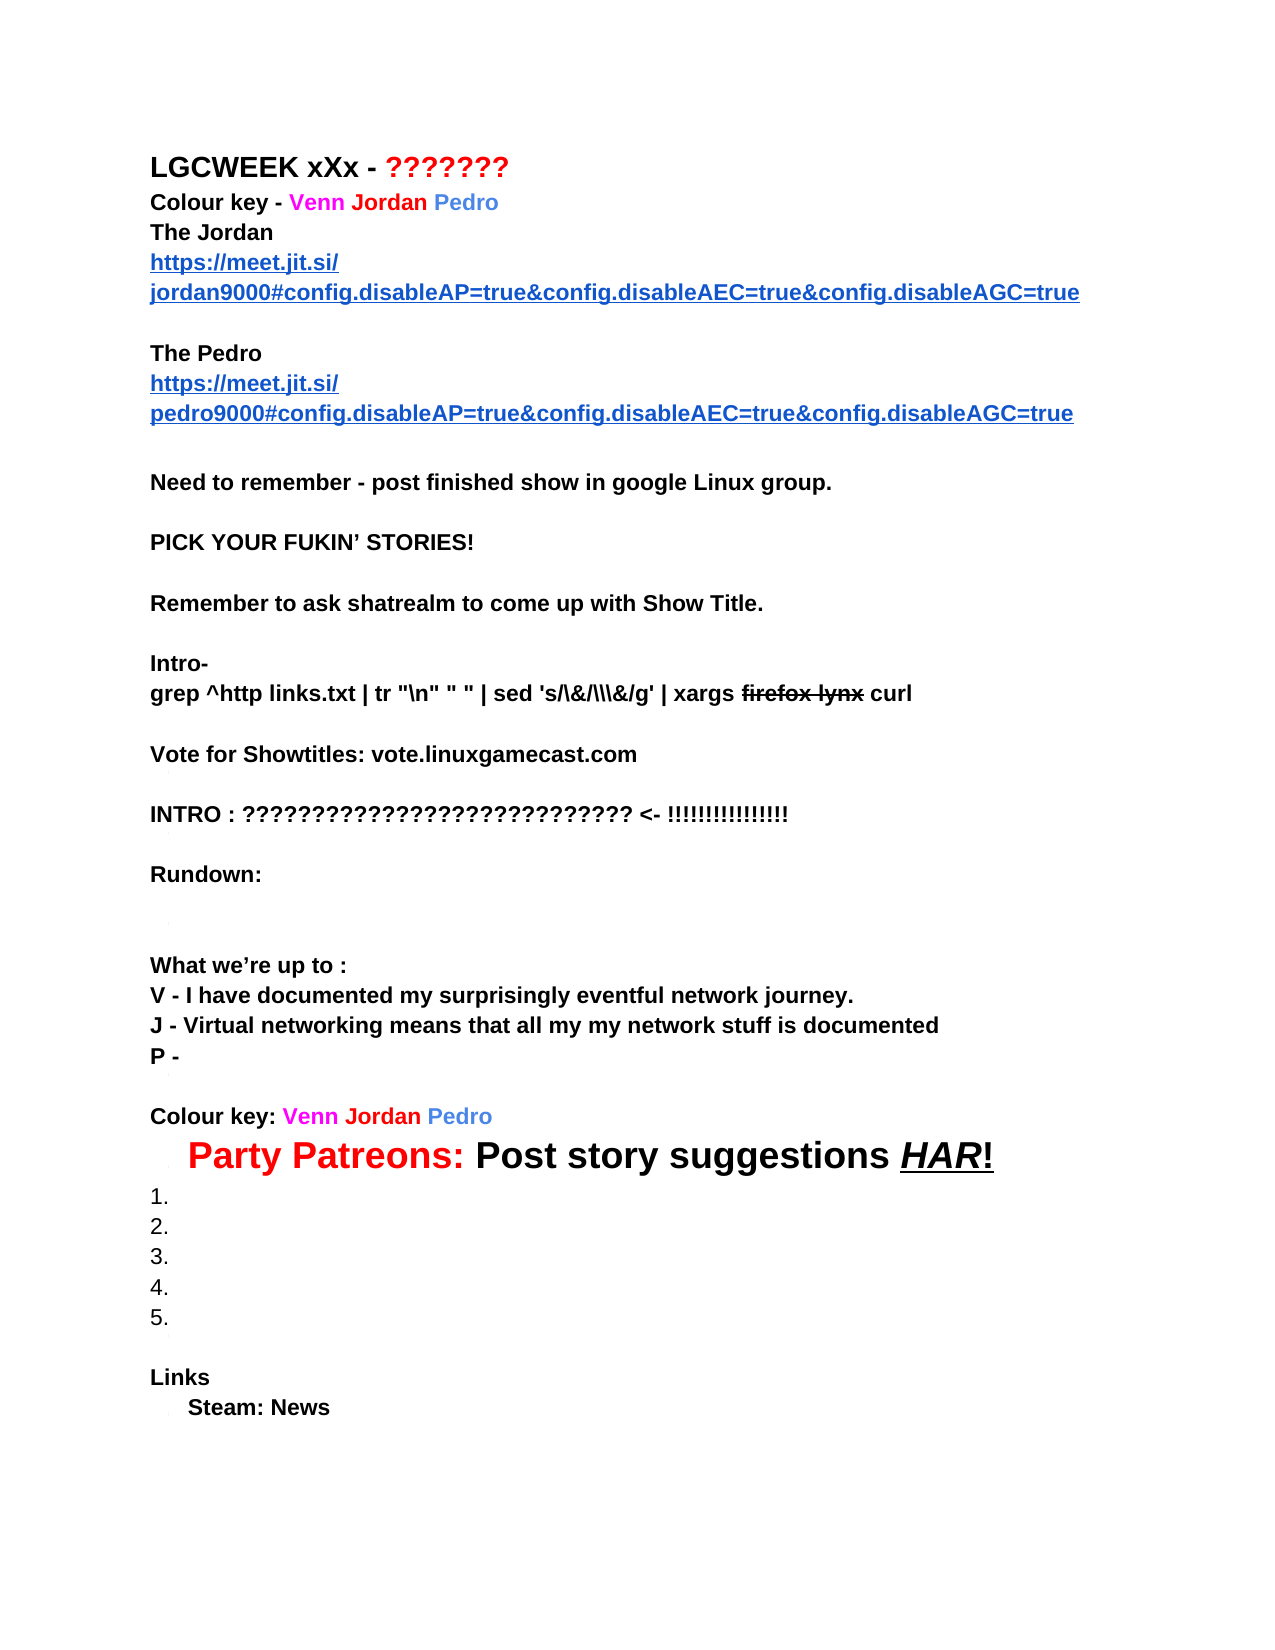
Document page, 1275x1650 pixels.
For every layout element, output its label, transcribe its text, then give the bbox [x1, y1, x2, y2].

text Rundown: [150, 861, 1125, 888]
text 5. [150, 1304, 1125, 1330]
text PICK YOUR FUKIN’ STORIES! [150, 529, 1125, 556]
text J - Virtual networking means that all my my network stuff is documented [150, 1012, 1125, 1039]
text LGCWEEK xXx - ??????? [150, 150, 1125, 183]
text Colour key: Venn Jordan Pedro [150, 1103, 1125, 1129]
text 3. [150, 1243, 1125, 1270]
text 2. [150, 1213, 1125, 1239]
text The Pedro [150, 339, 1125, 366]
text Need to remember - post finished show in google Linux group. [150, 469, 1125, 495]
text Intro- [150, 650, 1125, 676]
text Remember to ask shatrealm to come up with Show Title. [150, 589, 1125, 616]
text Steam: News [150, 1394, 1125, 1421]
text 1. [150, 1183, 1125, 1209]
text Links [150, 1364, 1125, 1391]
text P - [150, 1043, 1125, 1069]
text https://meet.jit.si/jordan9000#config.disableAP=true&config.disableAEC=true&config.disableAGC=true [150, 249, 1125, 306]
text What we’re up to : [150, 952, 1125, 978]
text 4. [150, 1273, 1125, 1300]
text Colour key - Venn Jordan Pedro [150, 188, 1125, 215]
text INTRO : ???????????????????????????? <- !!!!!!!!!!!!!!!! [150, 801, 1125, 827]
text Party Patreons: Post story suggestions HAR! [150, 1133, 1125, 1176]
text https://meet.jit.si/pedro9000#config.disableAP=true&config.disableAEC=true&config.disableAGC=true [150, 370, 1125, 426]
text The Jordan [150, 219, 1125, 245]
text Vote for Showtitles: vote.linuxgamecast.com [150, 741, 1125, 767]
text grep ^http links.txt | tr "\n" " " | sed 's/\&/\\\&/g' | xargs firefox lynx curl [150, 680, 1125, 707]
text V - I have documented my surprisingly eventful network journey. [150, 982, 1125, 1009]
